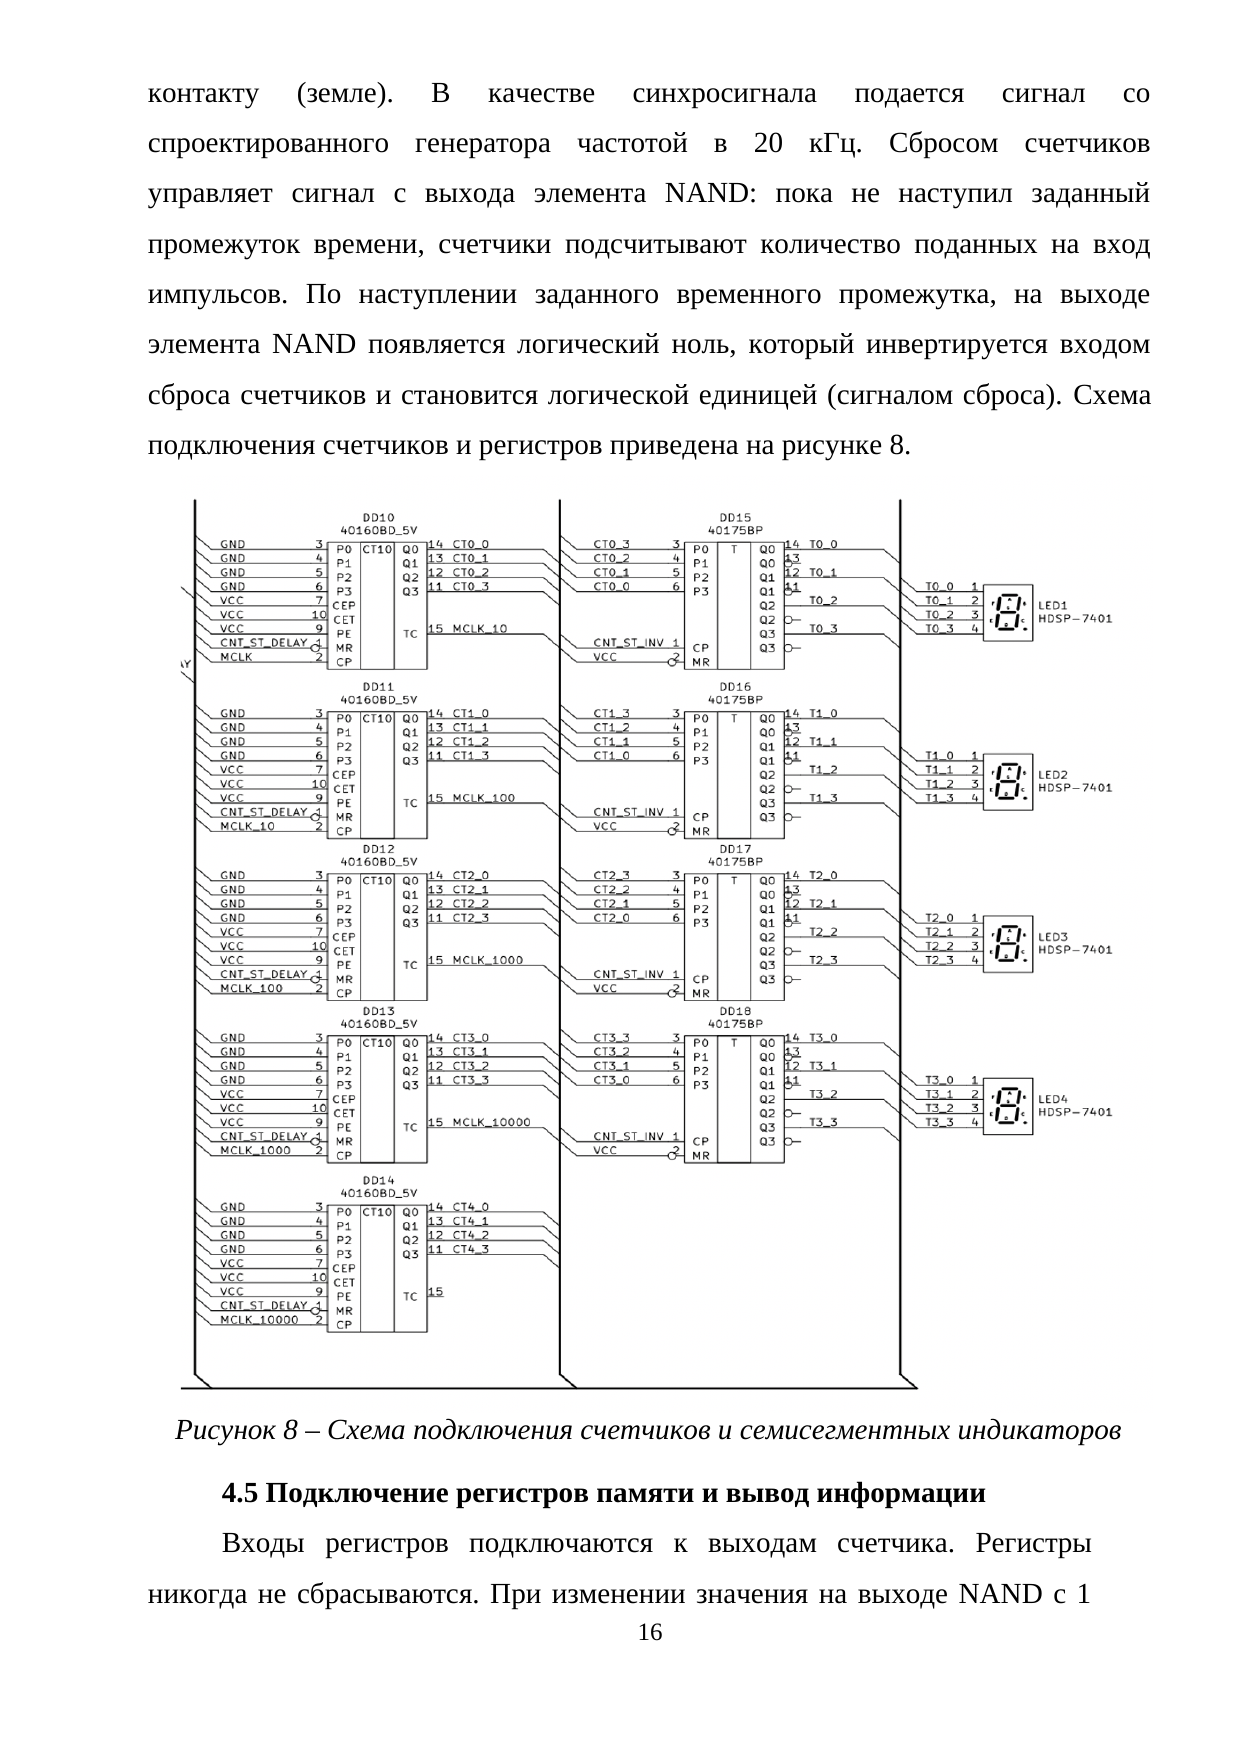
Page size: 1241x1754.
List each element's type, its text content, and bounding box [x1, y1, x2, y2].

text контакту (земле). В качестве синхросигнала подается сигнал со спроектированного генератора частотой в 20 кГц. Сбросом счетчиков управляет сигнал с выхода элемента NAND: пока не наступил заданный промежуток времени, счетчики подсчитывают количество поданных на вход импульсов. По наступлении заданного временного промежутка, на выходе элемента NAND появляется логический ноль, который инвертируется входом сброса счетчиков и становится логической единицей (сигналом сброса). Схема подключения счетчиков и регистров приведена на рисунке 8. [148, 75, 1152, 461]
text Входы регистров подключаются к выходам счетчика. Регистры никогда не сбрасываются. При изменении значения на выходе NAND с 1 [148, 1526, 1092, 1609]
picture [180, 475, 1153, 1413]
subtitle 4.5 Подключение регистров памяти и вывод информации [148, 1475, 1152, 1509]
text Рисунок 8 – Схема подключения счетчиков и семисегментных индикаторов [148, 530, 1152, 1446]
